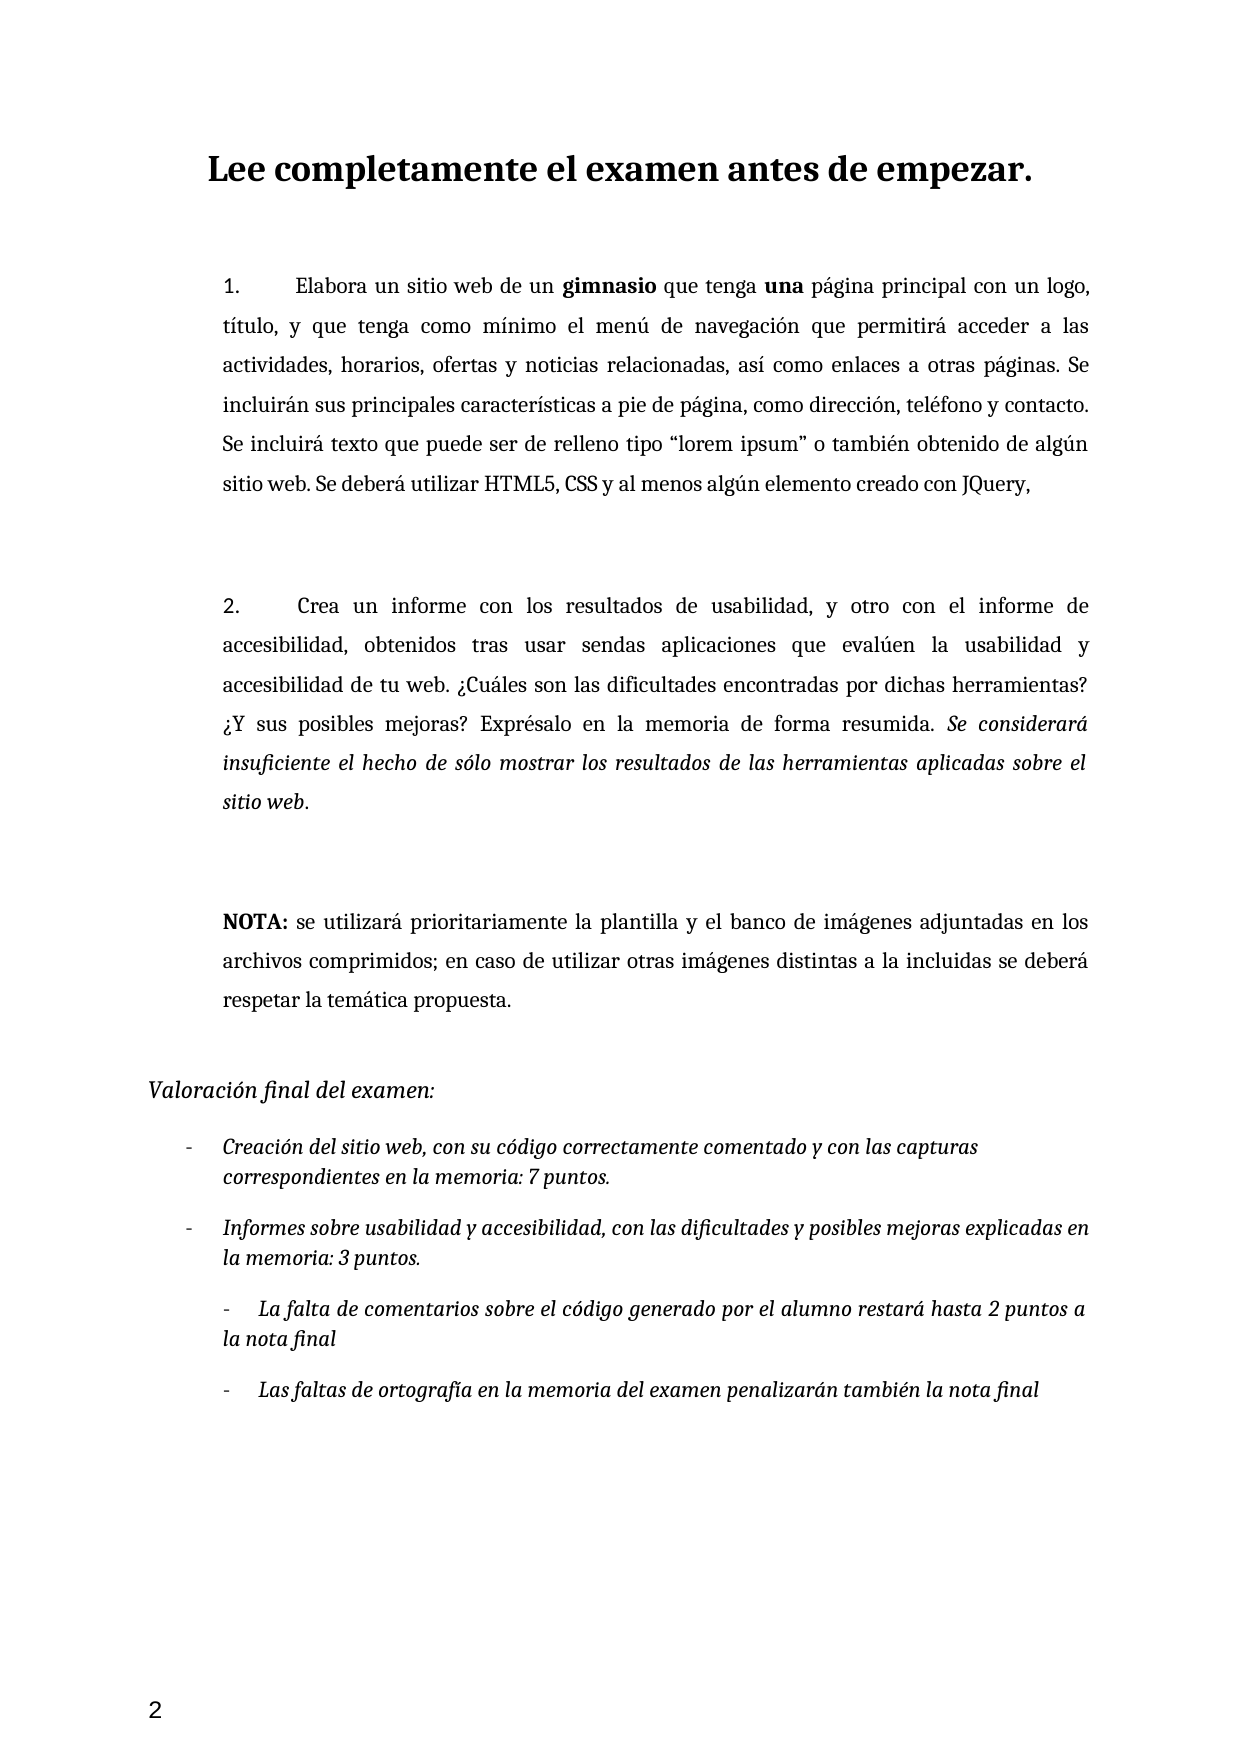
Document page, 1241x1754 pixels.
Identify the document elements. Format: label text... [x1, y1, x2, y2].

list La falta de comentarios sobre el código generado por el alumno restará hasta 2 puntos a la nota final [223, 1296, 1090, 1352]
list Elabora un sitio web de un gimnasio que tenga una página principal con un logo, título, y que tenga como mínimo el menú de navegación que permitirá acceder a las actividades, horarios, ofertas y noticias relacionadas, así como enlaces a otras páginas. Se incluirán sus principales características a pie de página, como dirección, teléfono y contacto. Se incluirá texto que puede ser de relleno tipo “lorem ipsum” o también obtenido de algún sitio web. Se deberá utilizar HTML5, CSS y al menos algún elemento creado con JQuery, [223, 272, 1090, 497]
list Creación del sitio web, con su código correctamente comentado y con las capturas correspondientes en la memoria: 7 puntos. [185, 1133, 1092, 1190]
text Lee completamente el examen antes de empezar. [148, 148, 1092, 191]
list Las faltas de ortografía en la memoria del examen penalizarán también la nota final [223, 1377, 1090, 1403]
list Crea un informe con los resultados de usabilidad, y otro con el informe de accesibilidad, obtenidos tras usar sendas aplicaciones que evalúen la usabilidad y accesibilidad de tu web. ¿Cuáles son las dificultades encontradas por dichas herramientas? ¿Y sus posibles mejoras? Exprésalo en la memoria de forma resumida. Se considerará insuficiente el hecho de sólo mostrar los resultados de las herramientas aplicadas sobre el sitio web. [223, 591, 1090, 815]
text Valoración final del examen: [148, 1076, 1092, 1105]
list NOTA: se utilizará prioritariamente la plantilla y el banco de imágenes adjuntadas en los archivos comprimidos; en caso de utilizar otras imágenes distintas a la incluidas se deberá respetar la temática propuesta. [223, 909, 1090, 1013]
list Informes sobre usabilidad y accesibilidad, con las dificultades y posibles mejoras explicadas en la memoria: 3 puntos. [185, 1215, 1092, 1271]
